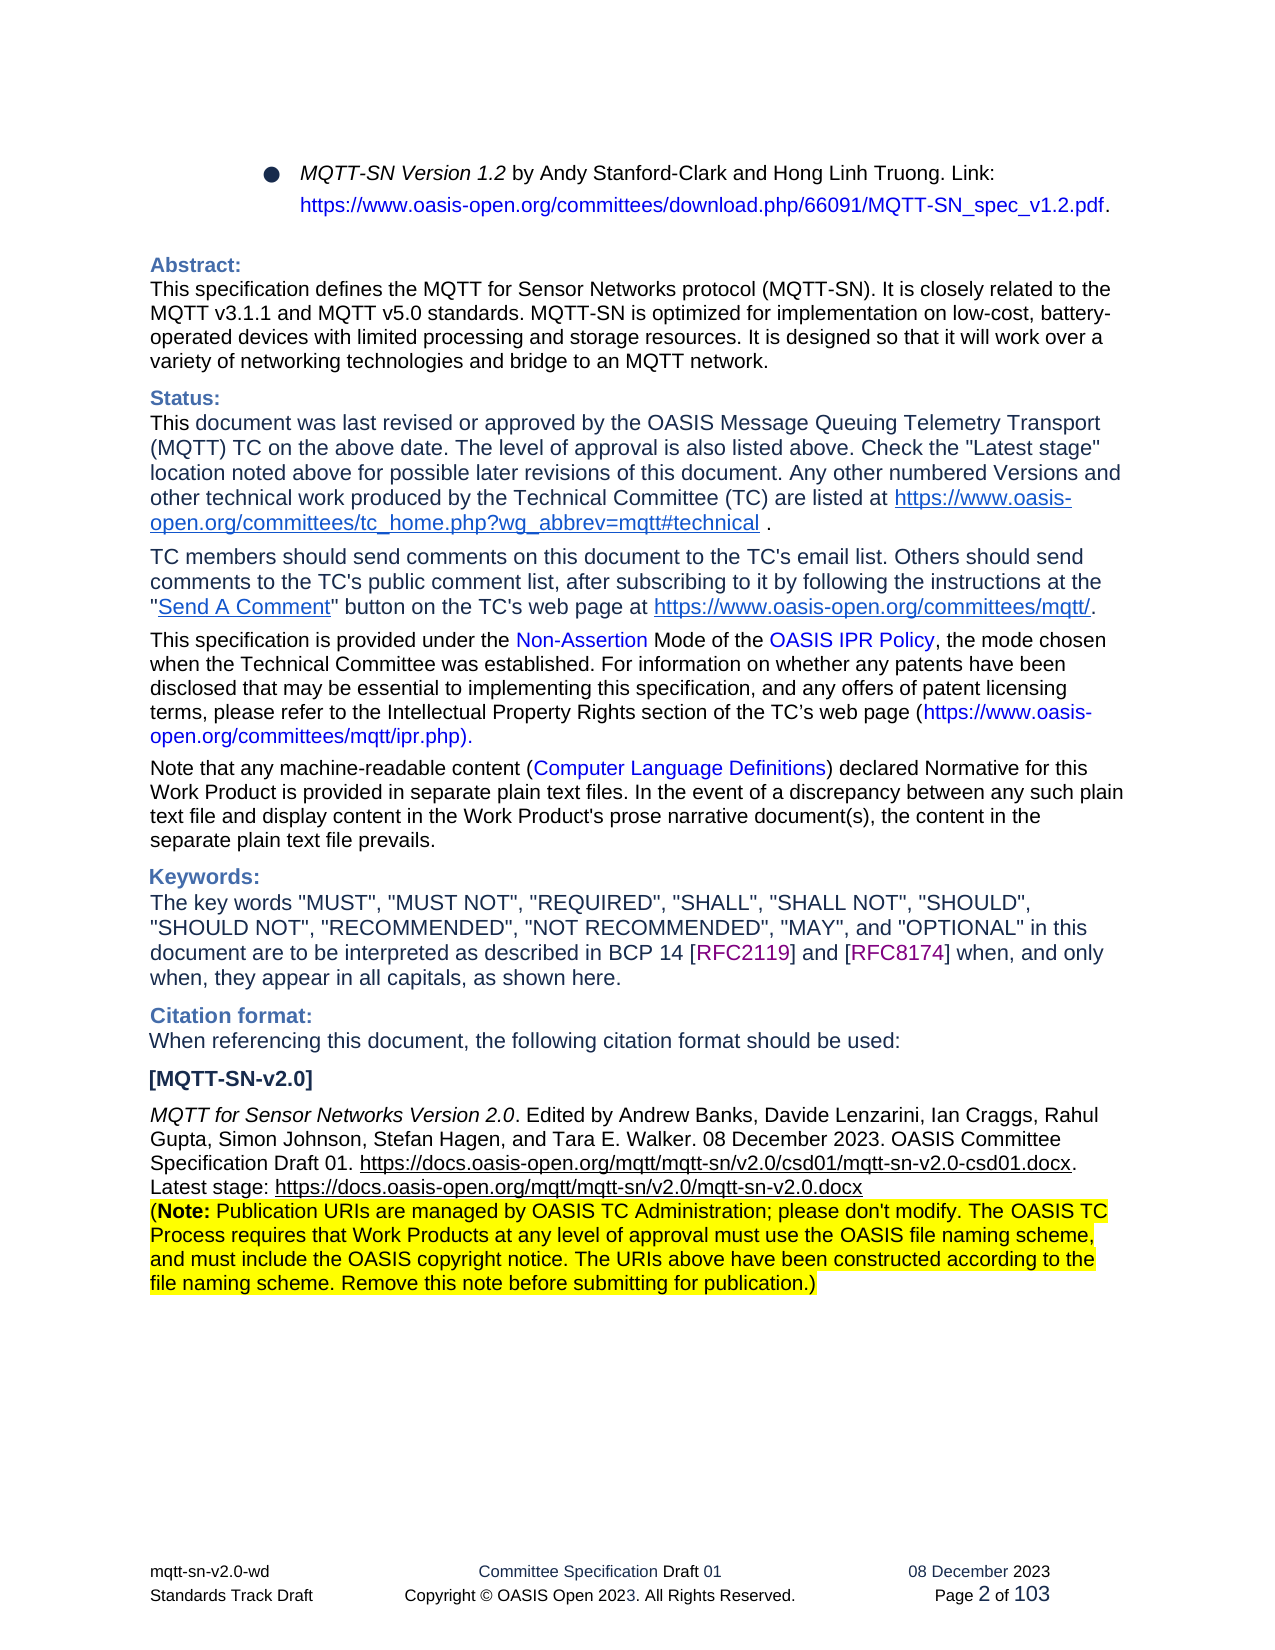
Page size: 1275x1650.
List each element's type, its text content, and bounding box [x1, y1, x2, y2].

text This specification defines the MQTT for Sensor Networks protocol (MQTT-SN). It is closely related to the MQTT v3.1.1 and MQTT v5.0 standards. MQTT-SN is optimized for implementation on low-cost, battery-operated devices with limited processing and storage resources. It is designed so that it will work over a variety of networking technologies and bridge to an MQTT network. [150, 277, 1125, 373]
text (Note: Publication URIs are managed by OASIS TC Administration; please don't modify. The OASIS TC Process requires that Work Products at any level of approval must use the OASIS file naming scheme, and must include the OASIS copyright notice. The URIs above have been constructed according to the file naming scheme. Remove this note before submitting for publication.) [150, 1199, 1125, 1295]
text This specification is provided under the Non-Assertion Mode of the OASIS IPR Policy, the mode chosen when the Technical Committee was established. For information on whether any patents have been disclosed that may be essential to implementing this specification, and any offers of patent licensing terms, please refer to the Intellectual Property Rights section of the TC’s web page (https://www.oasis-open.org/committees/mqtt/ipr.php). [150, 628, 1125, 747]
text TC members should send comments on this document to the TC's email list. Others should send comments to the TC's public comment list, after subscribing to it by following the instructions at the "Send A Comment" button on the TC's web page at https://www.oasis-open.org/committees/mqtt/. [150, 544, 1125, 619]
text Keywords: [148, 864, 1124, 889]
text When referencing this document, the following citation format should be used: [148, 1028, 1124, 1053]
text Note that any machine-readable content (Computer Language Definitions) declared Normative for this Work Product is provided in separate plain text files. In the event of a discrepancy between any such plain text file and display content in the Work Product's prose narrative document(s), the content in the separate plain text file prevails. [150, 756, 1125, 852]
text Status: [150, 385, 1125, 409]
text Citation format: [150, 1003, 1125, 1028]
text This document was last revised or approved by the OASIS Message Queuing Telemetry Transport (MQTT) TC on the above date. The level of approval is also listed above. Check the "Latest stage" location noted above for possible later revisions of this document. Any other numbered Versions and other technical work produced by the Technical Committee (TC) are listed at https://www.oasis-open.org/committees/tc_home.php?wg_abbrev=mqtt#technical . [150, 409, 1125, 535]
text Abstract: [150, 253, 1125, 277]
text MQTT for Sensor Networks Version 2.0. Edited by Andrew Banks, Davide Lenzarini, Ian Craggs, Rahul Gupta, Simon Johnson, Stefan Hagen, and Tara E. Walker. 08 December 2023. OASIS Committee Specification Draft 01. https://docs.oasis-open.org/mqtt/mqtt-sn/v2.0/csd01/mqtt-sn-v2.0-csd01.docx. Latest stage: https://docs.oasis-open.org/mqtt/mqtt-sn/v2.0/mqtt-sn-v2.0.docx [150, 1103, 1125, 1199]
text The key words "MUST", "MUST NOT", "REQUIRED", "SHALL", "SHALL NOT", "SHOULD", "SHOULD NOT", "RECOMMENDED", "NOT RECOMMENDED", "MAY", and "OPTIONAL" in this document are to be interpreted as described in BCP 14 [RFC2119] and [RFC8174] when, and only when, they appear in all capitals, as shown here. [150, 889, 1125, 990]
list MQTT-SN Version 1.2 by Andy Stanford-Clark and Hong Linh Truong. Link: https://www.oasis-open.org/committees/download.php/66091/MQTT-SN_spec_v1.2.pdf. [262, 150, 1125, 217]
text [MQTT-SN-v2.0] [148, 1066, 1124, 1091]
